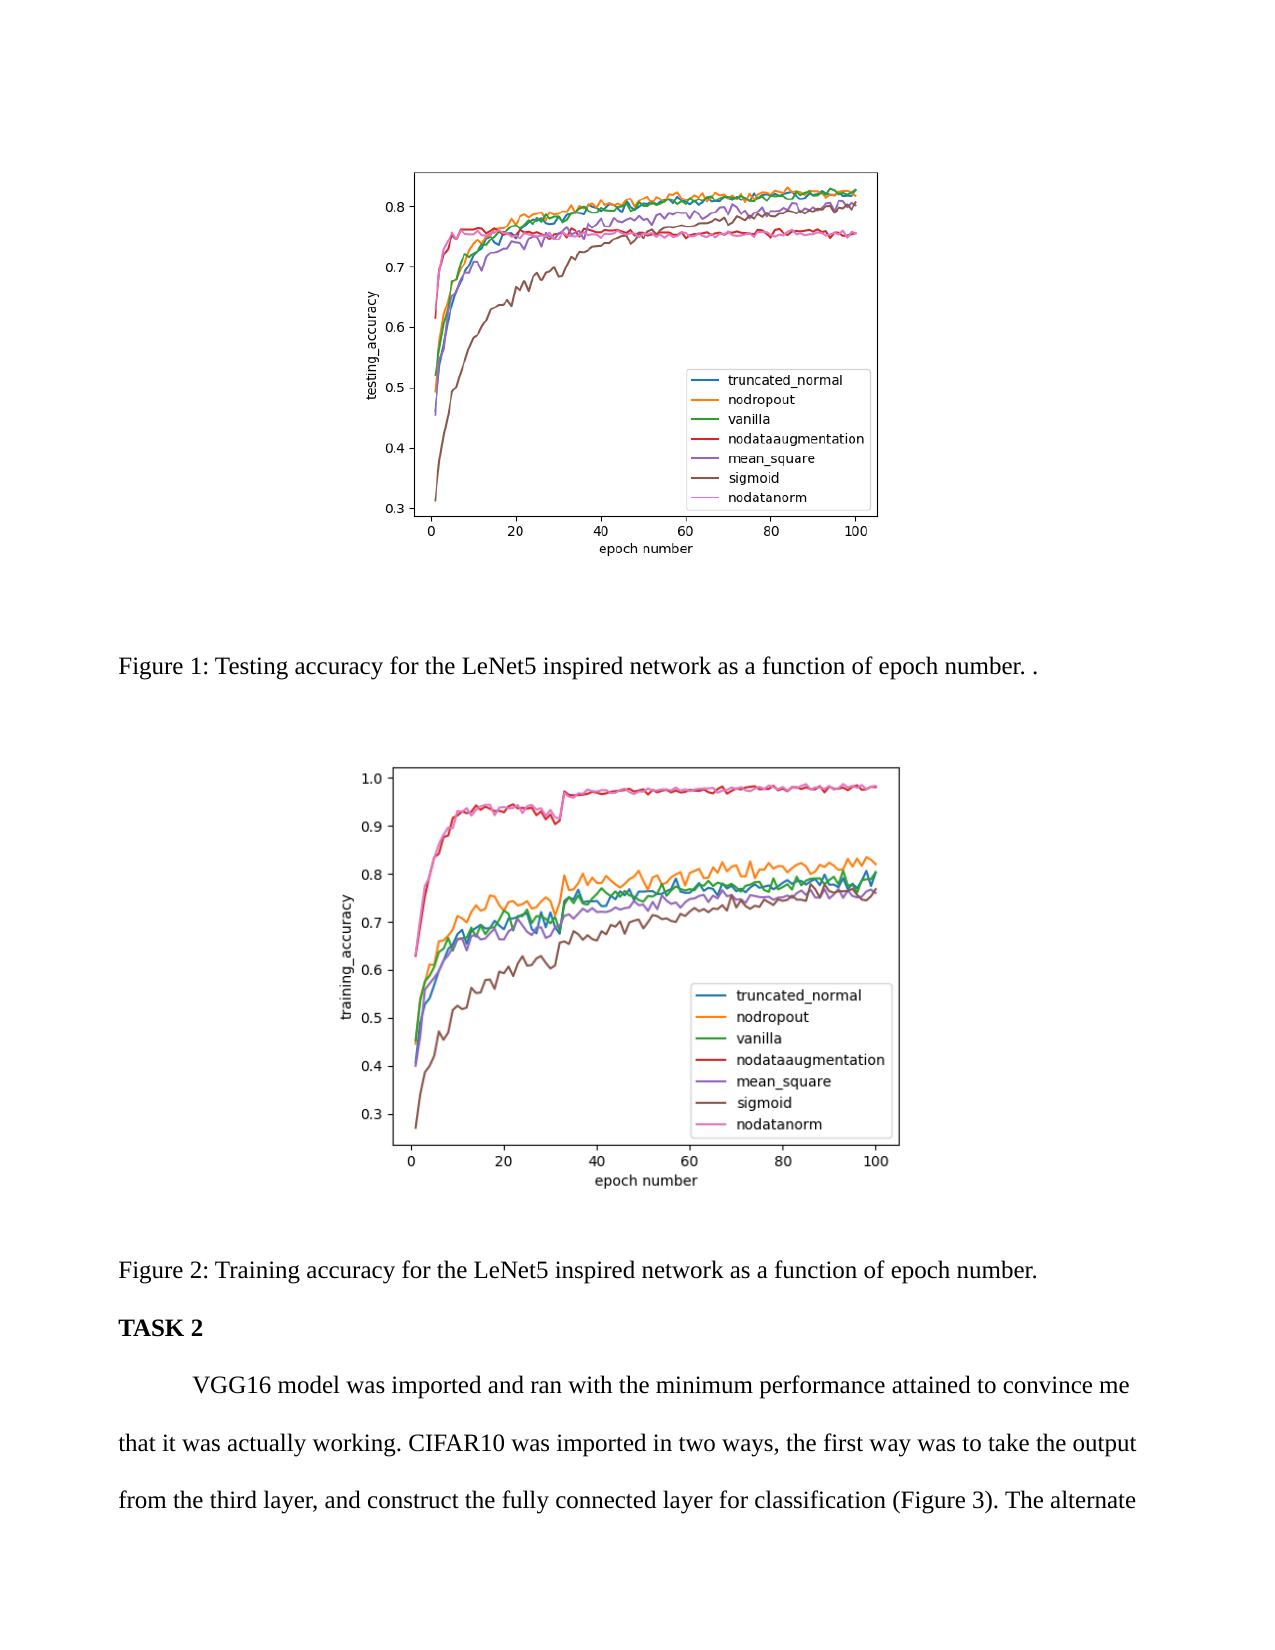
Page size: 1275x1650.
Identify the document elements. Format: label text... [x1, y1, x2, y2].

text VGG16 model was imported and ran with the minimum performance attained to convince me that it was actually working. CIFAR10 was imported in two ways, the first way was to take the output from the third layer, and construct the fully connected layer for classification (Figure 3). The alternate [118, 1371, 1157, 1514]
text Figure 1: Testing accuracy for the LeNet5 inspired network as a function of epoch number. . [118, 651, 1157, 680]
text TASK 2 [118, 1313, 1157, 1342]
text Figure 2: Training accuracy for the LeNet5 inspired network as a function of epoch number. [118, 1256, 1157, 1284]
picture [339, 118, 936, 565]
picture [311, 708, 964, 1199]
